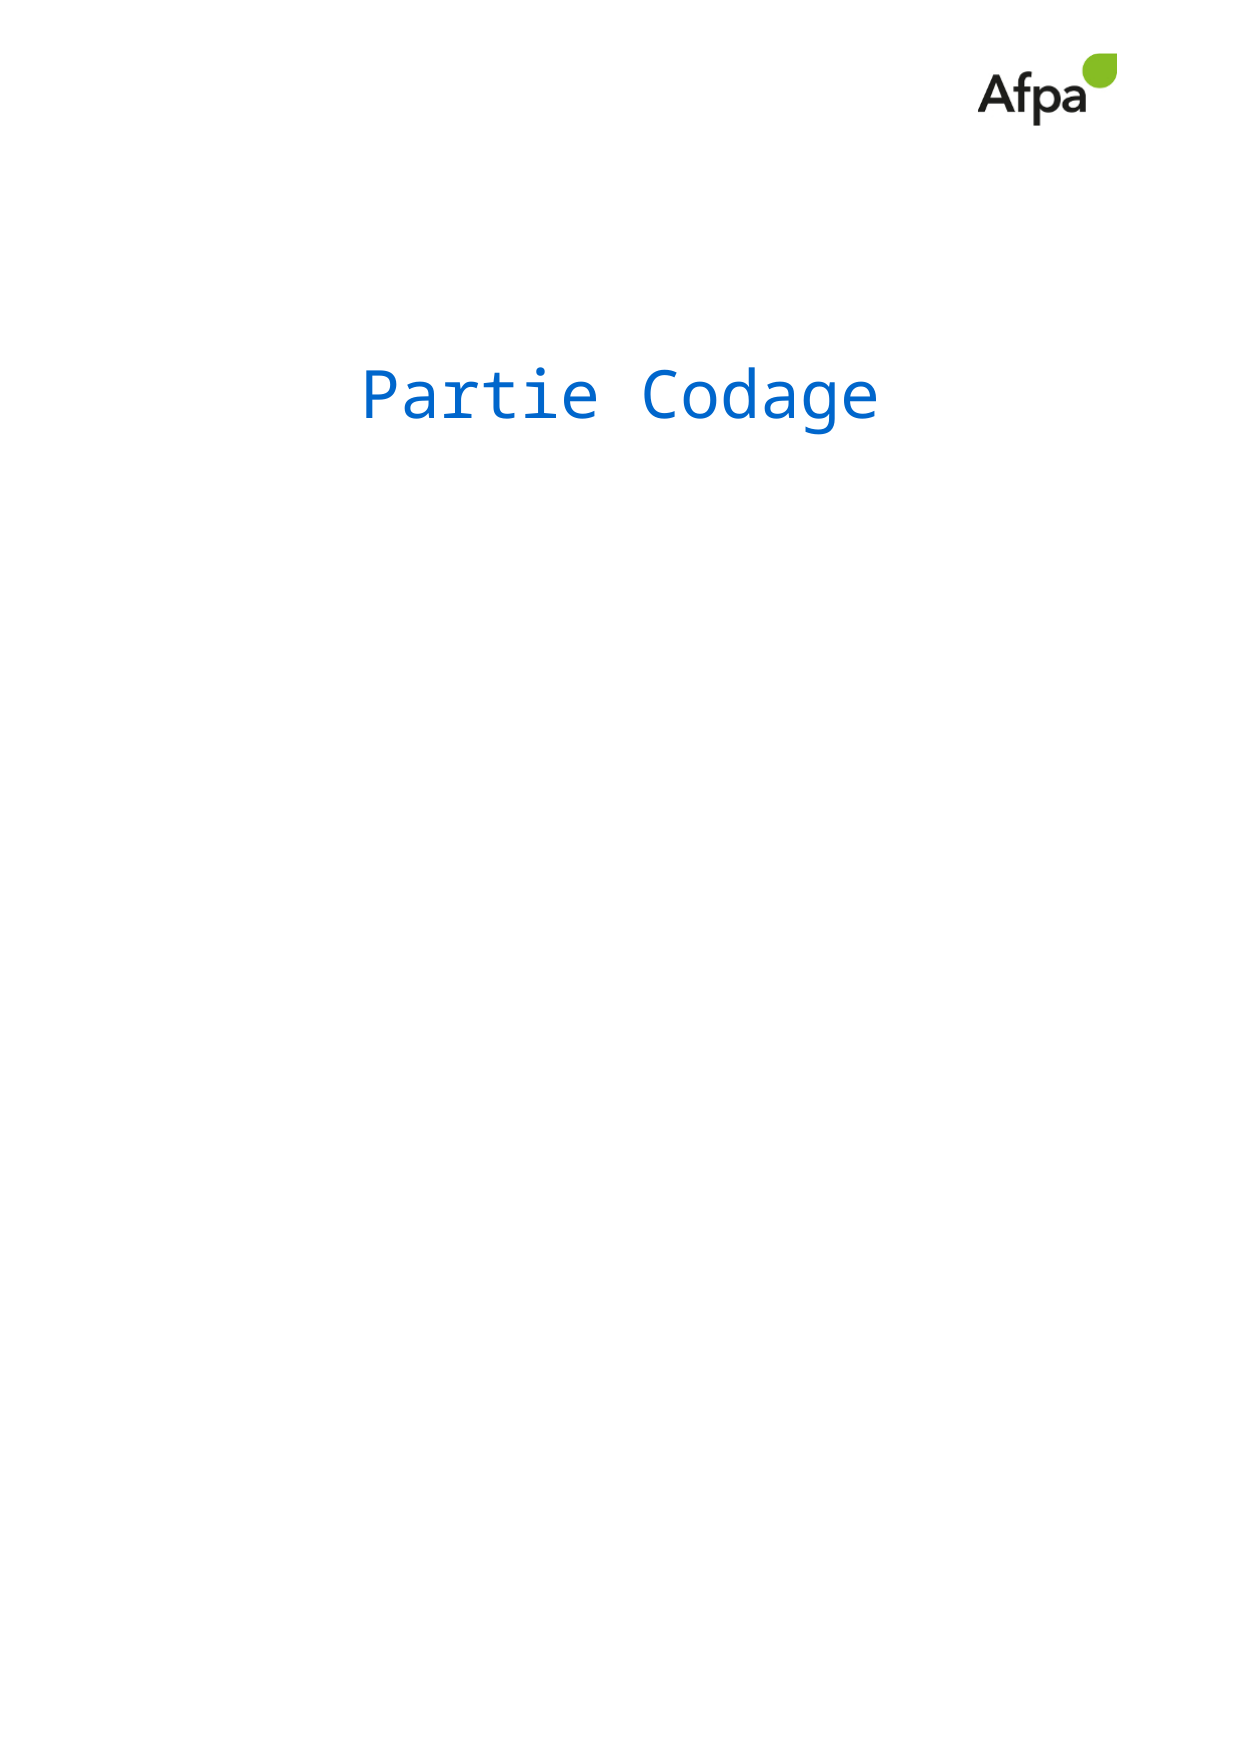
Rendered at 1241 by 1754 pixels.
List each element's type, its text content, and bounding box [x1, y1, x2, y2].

picture [977, 53, 1117, 126]
text Partie Codage [118, 347, 1122, 438]
